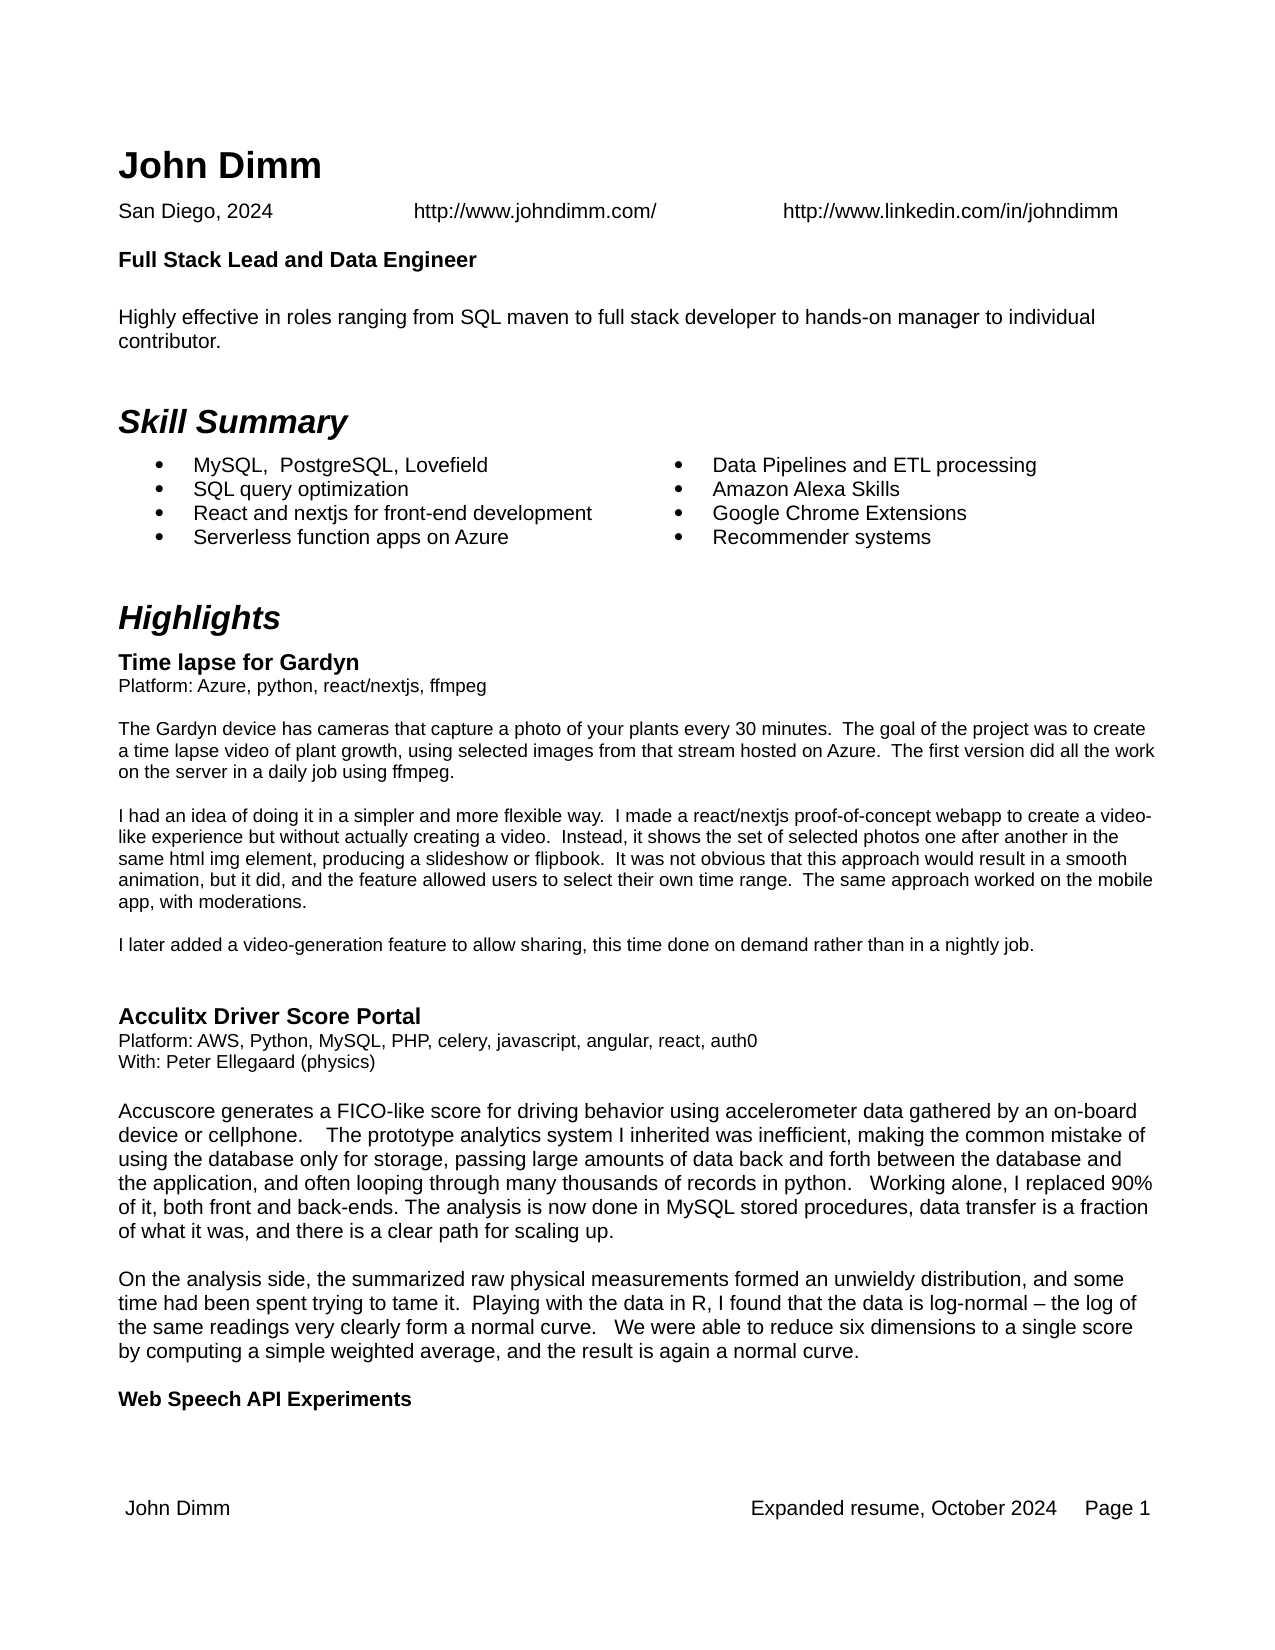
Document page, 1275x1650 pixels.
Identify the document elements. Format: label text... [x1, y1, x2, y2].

text Time lapse for Gardyn [118, 649, 1157, 675]
list Data Pipelines and ETL processing [675, 453, 1157, 477]
text I had an idea of doing it in a simpler and more flexible way. I made a react/nextjs proof-of-concept webapp to create a video-like experience but without actually creating a video. Instead, it shows the set of selected photos one after another in the same html img element, producing a slideshow or flipbook. It was not obvious that this approach would result in a smooth animation, but it did, and the feature allowed users to select their own time range. The same approach worked on the mobile app, with moderations. [118, 804, 1157, 912]
list San Diego, 2024 http://www.johndimm.com/ http://www.linkedin.com/in/johndimm [118, 199, 1157, 223]
text On the analysis side, the summarized raw physical measurements formed an unwieldy distribution, and some time had been spent trying to tame it. Playing with the data in R, I found that the data is log-normal – the log of the same readings very clearly form a normal curve. We were able to reduce six dimensions to a single score by computing a simple weighted average, and the result is again a normal curve. [118, 1267, 1157, 1363]
subtitle John Dimm [118, 143, 1157, 186]
text With: Peter Ellegaard (physics) [118, 1051, 1157, 1073]
text The Gardyn device has cameras that capture a photo of your plants every 30 minutes. The goal of the project was to create a time lapse video of plant growth, using selected images from that stream hosted on Azure. The first version did all the work on the server in a daily job using ffmpeg. [118, 718, 1157, 783]
list Full Stack Lead and Data Engineer [118, 247, 1157, 272]
list SQL query optimization [156, 477, 637, 501]
text Accuscore generates a FICO-like score for driving behavior using accelerometer data gathered by an on-board device or cellphone. The prototype analytics system I inherited was inefficient, making the common mistake of using the database only for storage, passing large amounts of data back and forth between the database and the application, and often looping through many thousands of records in python. Working alone, I replaced 90% of it, both front and back-ends. The analysis is now done in MySQL stored procedures, data transfer is a fraction of what it was, and there is a clear path for scaling up. [118, 1099, 1157, 1243]
subtitle Highlights [118, 598, 1157, 636]
list React and nextjs for front-end development [156, 501, 637, 525]
text Platform: Azure, python, react/nextjs, ffmpeg [118, 675, 1157, 697]
list MySQL, PostgreSQL, Lovefield [156, 453, 637, 477]
list Amazon Alexa Skills [675, 477, 1157, 501]
subtitle Skill Summary [118, 402, 1157, 440]
text Highly effective in roles ranging from SQL maven to full stack developer to hands-on manager to individual contributor. [118, 305, 1157, 353]
text Platform: AWS, Python, MySQL, PHP, celery, javascript, angular, react, auth0 [118, 1030, 1157, 1051]
list Google Chrome Extensions [675, 501, 1157, 525]
text Web Speech API Experiments [118, 1387, 1157, 1411]
text I later added a video-generation feature to allow sharing, this time done on demand rather than in a nightly job. [118, 934, 1157, 955]
list Serverless function apps on Azure [156, 525, 637, 549]
text Acculitx Driver Score Portal [118, 1003, 1157, 1030]
list Recommender systems [675, 525, 1157, 549]
